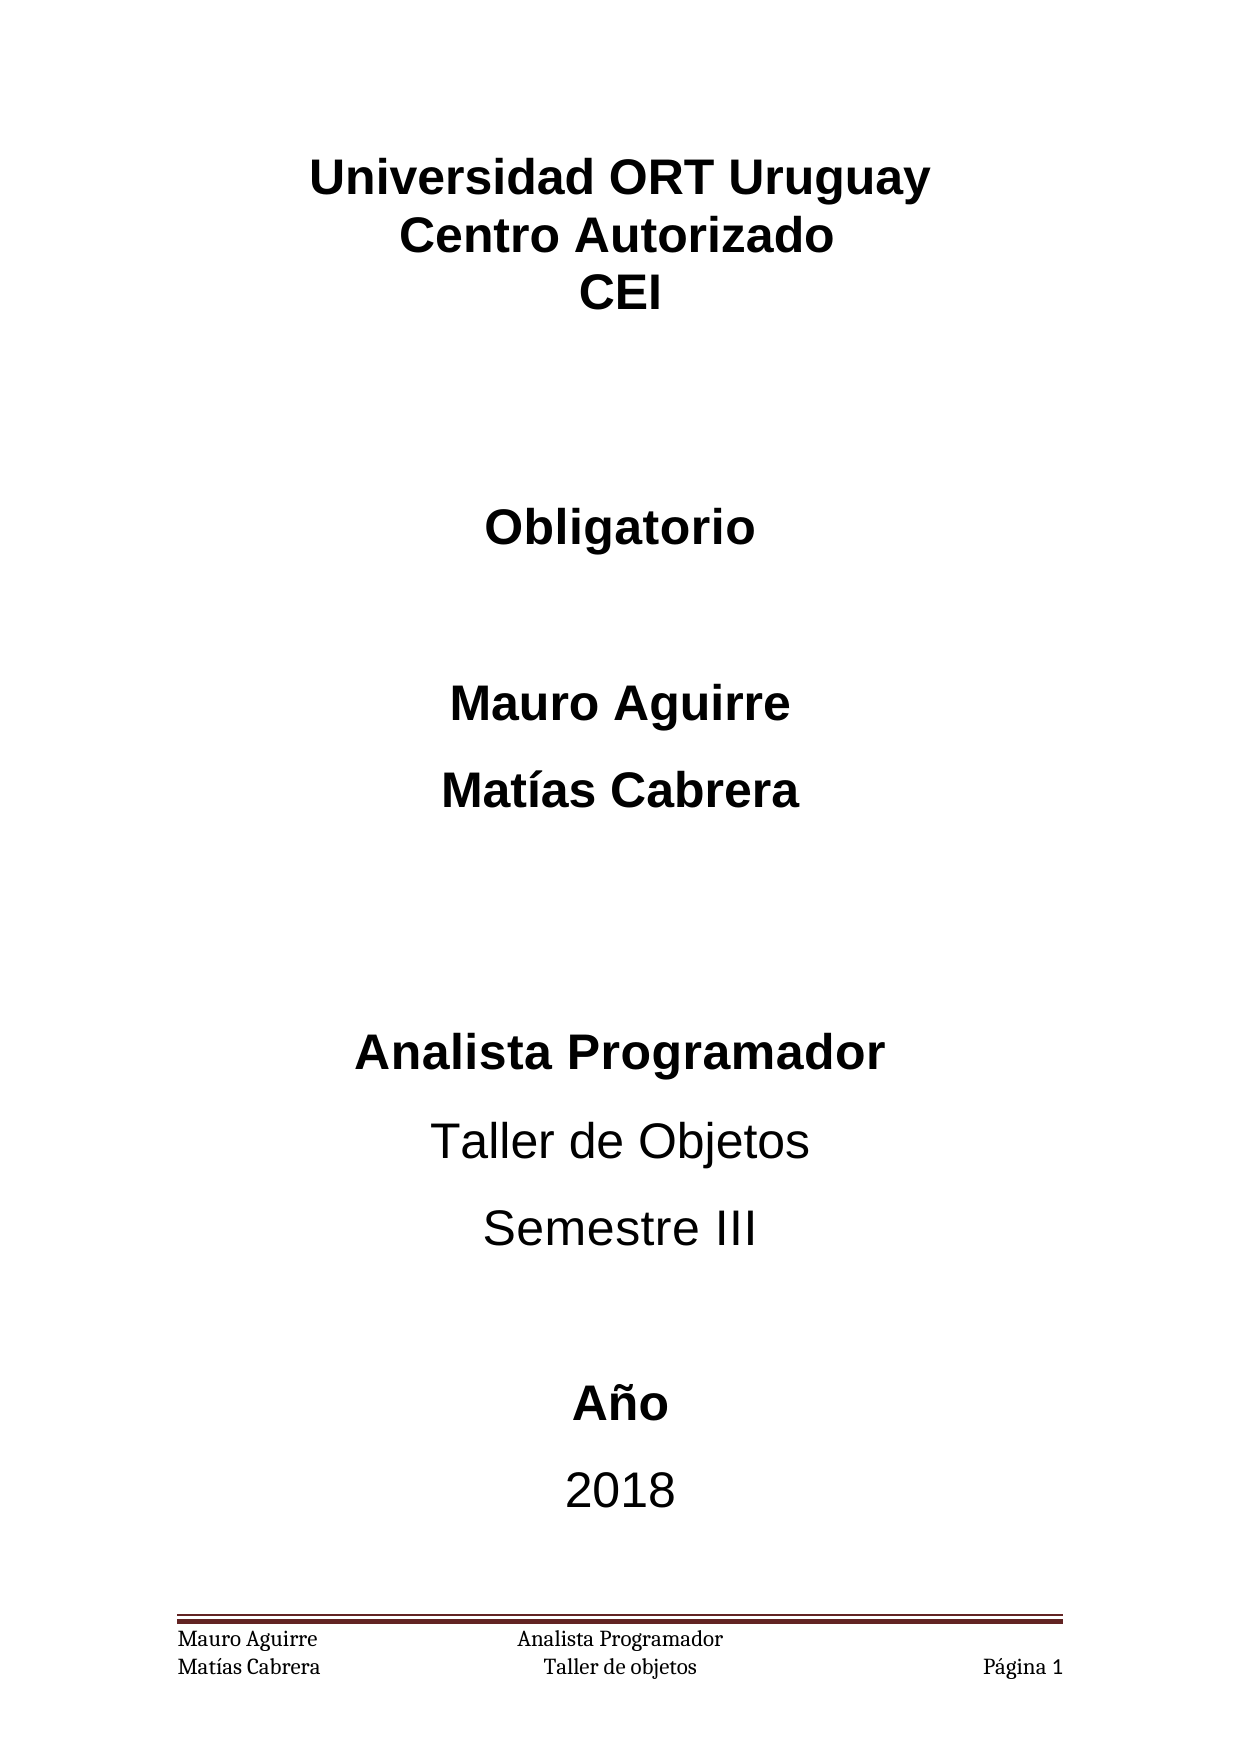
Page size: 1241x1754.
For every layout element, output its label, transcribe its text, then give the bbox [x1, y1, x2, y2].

text 2018 [177, 1461, 1063, 1518]
text Semestre III [177, 1198, 1063, 1256]
text Universidad ORT Uruguay [177, 148, 1063, 205]
text Matías Cabrera [177, 760, 1063, 818]
text Obligatorio [177, 498, 1063, 555]
text Año [177, 1374, 1063, 1431]
text Mauro Aguirre [177, 673, 1063, 731]
text Analista Programador [177, 1023, 1063, 1080]
text CEI [177, 263, 1063, 320]
text Centro Autorizado [177, 205, 1063, 263]
text Taller de Objetos [177, 1111, 1063, 1169]
